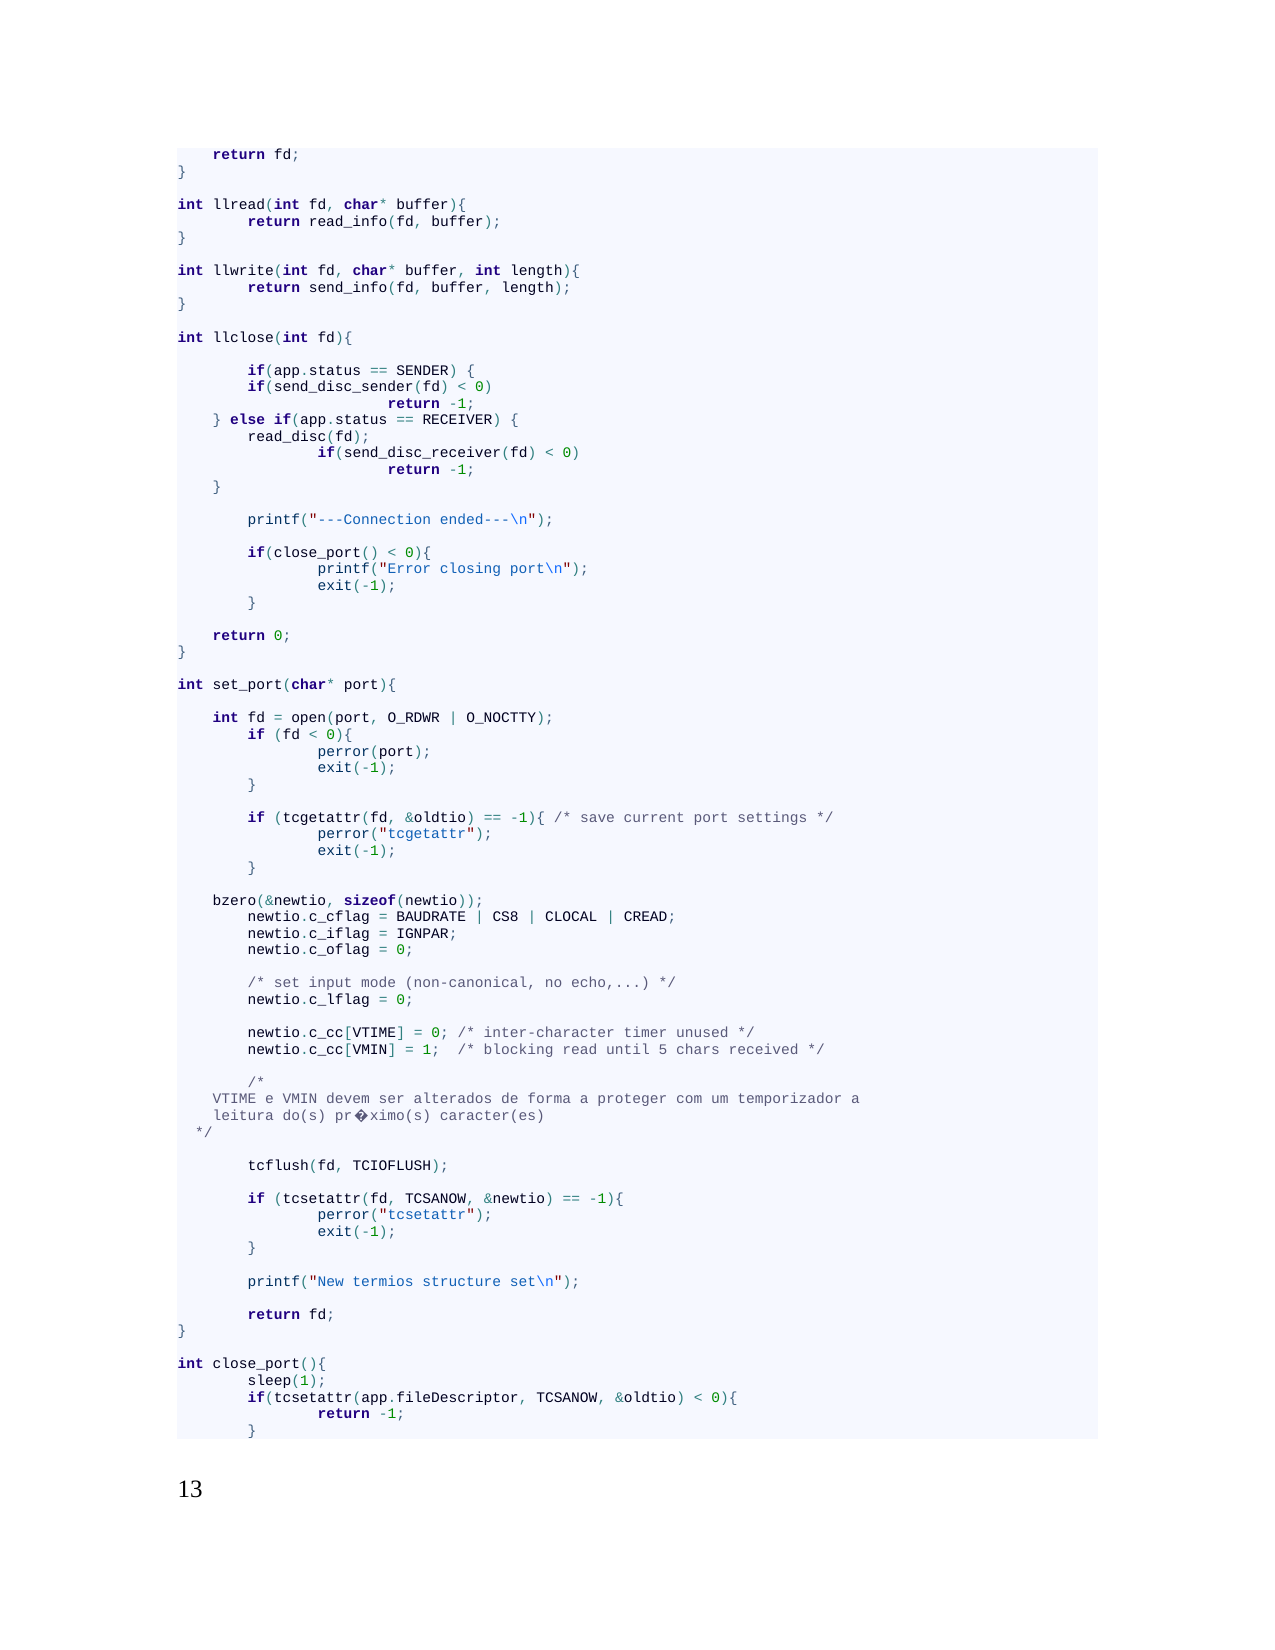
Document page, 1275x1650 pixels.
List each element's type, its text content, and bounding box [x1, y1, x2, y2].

text } [177, 644, 1098, 661]
text } [177, 1423, 1098, 1439]
text exit(-1); [177, 1224, 1098, 1241]
text perror(port); [177, 744, 1098, 760]
text } [177, 1241, 1098, 1257]
text leitura do(s) pr�ximo(s) caracter(es) [177, 1108, 1098, 1125]
text newtio.c_lflag = 0; [177, 992, 1098, 1009]
text int fd = open(port, O_RDWR | O_NOCTTY); [177, 711, 1098, 727]
text newtio.c_cflag = BAUDRATE | CS8 | CLOCAL | CREAD; [177, 909, 1098, 926]
text return fd; [177, 148, 1098, 164]
text if(tcsetattr(app.fileDescriptor, TCSANOW, &oldtio) < 0){ [177, 1390, 1098, 1406]
text perror("tcgetattr"); [177, 827, 1098, 843]
text return 0; [177, 628, 1098, 644]
text exit(-1); [177, 760, 1098, 777]
text return send_info(fd, buffer, length); [177, 280, 1098, 297]
text bzero(&newtio, sizeof(newtio)); [177, 893, 1098, 909]
text read_disc(fd); [177, 429, 1098, 446]
text if(app.status == SENDER) { [177, 363, 1098, 379]
text if (fd < 0){ [177, 727, 1098, 744]
text if (tcgetattr(fd, &oldtio) == -1){ /* save current port settings */ [177, 810, 1098, 827]
text VTIME e VMIN devem ser alterados de forma a proteger com um temporizador a [177, 1092, 1098, 1108]
text perror("tcsetattr"); [177, 1208, 1098, 1224]
text } [177, 164, 1098, 181]
text } [177, 479, 1098, 495]
text } [177, 777, 1098, 793]
text exit(-1); [177, 843, 1098, 860]
text return fd; [177, 1307, 1098, 1323]
text } [177, 297, 1098, 313]
text int llwrite(int fd, char* buffer, int length){ [177, 263, 1098, 280]
text if (tcsetattr(fd, TCSANOW, &newtio) == -1){ [177, 1191, 1098, 1208]
text printf("---Connection ended---\n"); [177, 512, 1098, 528]
text } [177, 860, 1098, 876]
text printf("Error closing port\n"); [177, 562, 1098, 578]
text int close_port(){ [177, 1357, 1098, 1373]
text /* [177, 1075, 1098, 1092]
text return -1; [177, 396, 1098, 413]
text newtio.c_iflag = IGNPAR; [177, 926, 1098, 943]
text } [177, 595, 1098, 611]
text int llclose(int fd){ [177, 330, 1098, 346]
text return -1; [177, 462, 1098, 479]
text newtio.c_oflag = 0; [177, 943, 1098, 959]
text if(send_disc_sender(fd) < 0) [177, 379, 1098, 396]
text int llread(int fd, char* buffer){ [177, 197, 1098, 214]
text newtio.c_cc[VMIN] = 1; /* blocking read until 5 chars received */ [177, 1042, 1098, 1058]
text return read_info(fd, buffer); [177, 214, 1098, 230]
text } else if(app.status == RECEIVER) { [177, 413, 1098, 429]
text tcflush(fd, TCIOFLUSH); [177, 1158, 1098, 1174]
text return -1; [177, 1406, 1098, 1423]
text if(send_disc_receiver(fd) < 0) [177, 446, 1098, 462]
text /* set input mode (non-canonical, no echo,...) */ [177, 976, 1098, 992]
text if(close_port() < 0){ [177, 545, 1098, 562]
text sleep(1); [177, 1373, 1098, 1390]
text */ [177, 1125, 1098, 1141]
text exit(-1); [177, 578, 1098, 595]
text } [177, 230, 1098, 247]
text newtio.c_cc[VTIME] = 0; /* inter-character timer unused */ [177, 1025, 1098, 1042]
text } [177, 1323, 1098, 1340]
text printf("New termios structure set\n"); [177, 1274, 1098, 1290]
text int set_port(char* port){ [177, 678, 1098, 694]
